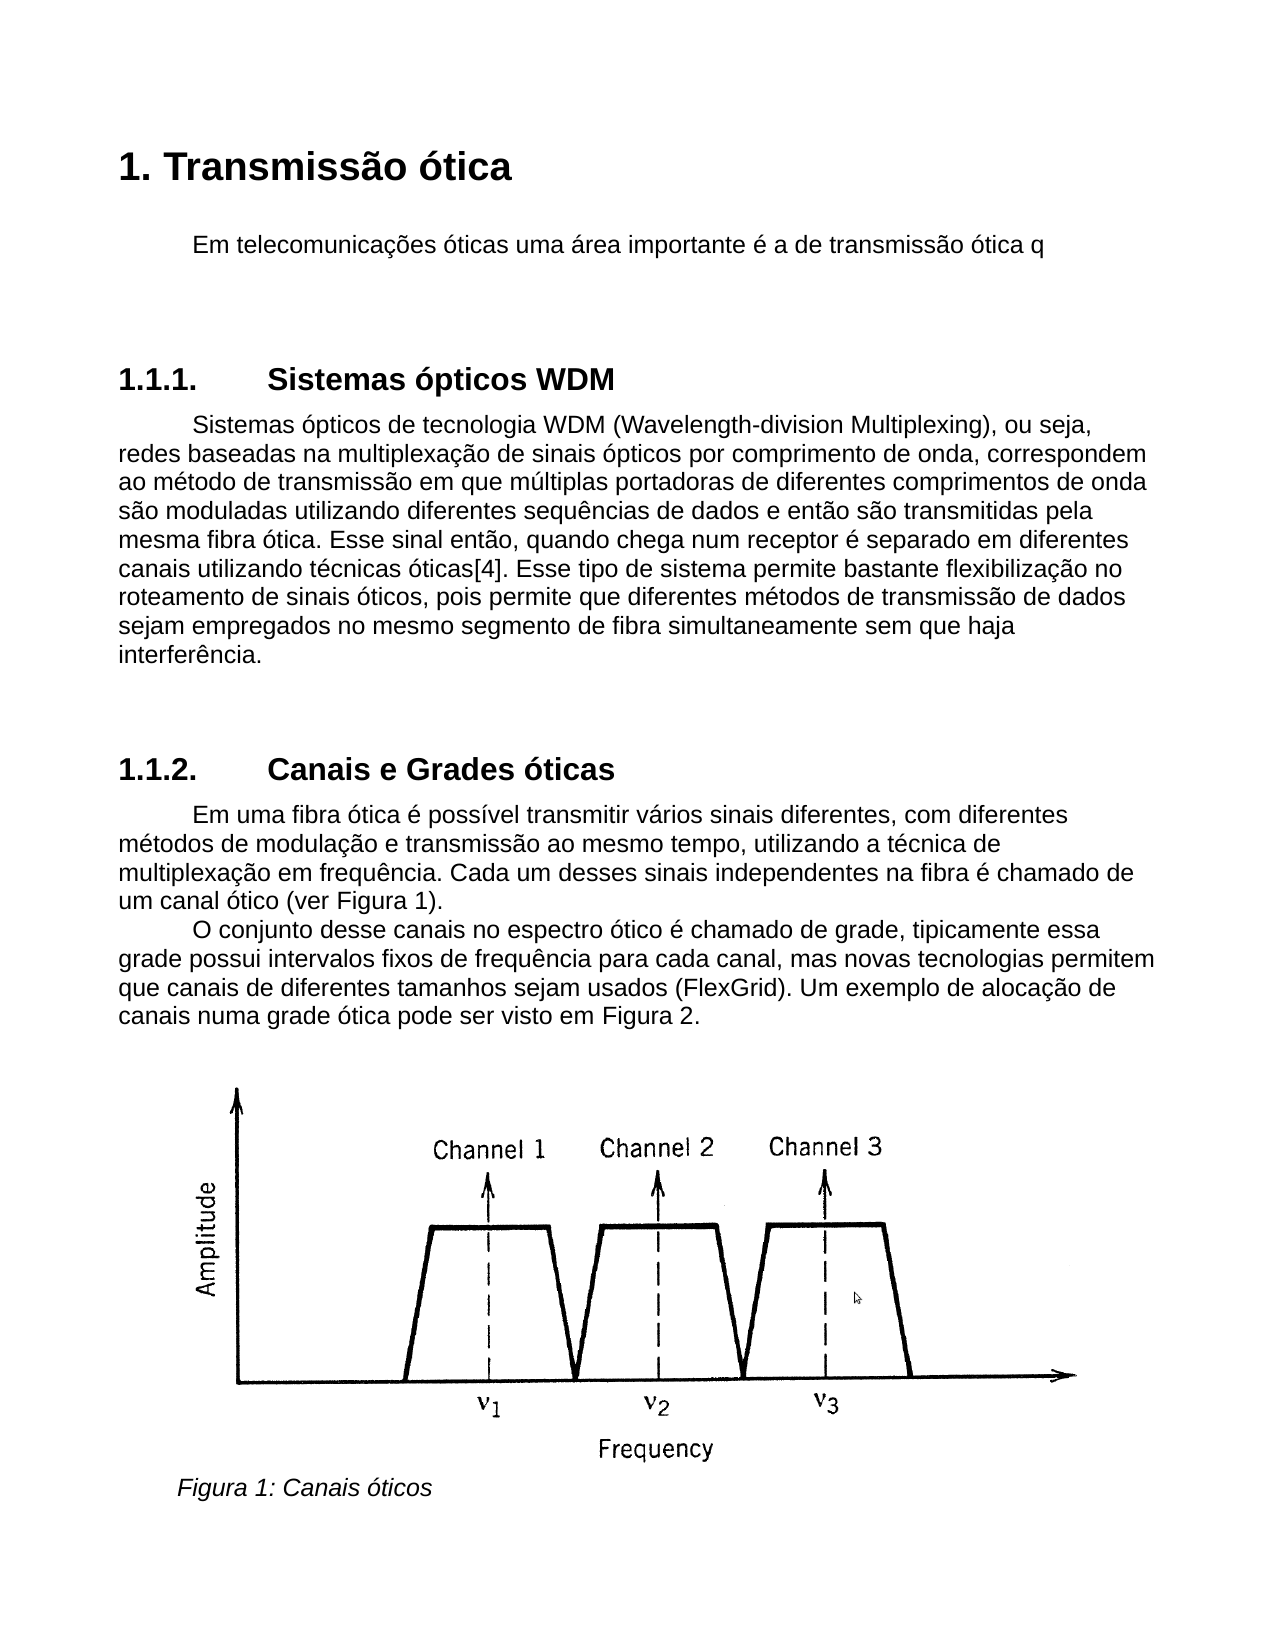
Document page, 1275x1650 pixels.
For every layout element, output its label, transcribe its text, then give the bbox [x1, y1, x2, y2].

subtitle Sistemas ópticos WDM [118, 361, 1157, 397]
text O conjunto desse canais no espectro ótico é chamado de grade, tipicamente essa grade possui intervalos fixos de frequência para cada canal, mas novas tecnologias permitem que canais de diferentes tamanhos sejam usados (FlexGrid). Um exemplo de alocação de canais numa grade ótica pode ser visto em Figura 2. [118, 915, 1157, 1030]
picture [177, 1071, 1099, 1473]
subtitle Transmissão ótica [118, 143, 1157, 189]
text Em telecomunicações óticas uma área importante é a de transmissão ótica q [118, 230, 1157, 259]
text Em uma fibra ótica é possível transmitir vários sinais diferentes, com diferentes métodos de modulação e transmissão ao mesmo tempo, utilizando a técnica de multiplexação em frequência. Cada um desses sinais independentes na fibra é chamado de um canal ótico (ver Figura 1). [118, 800, 1157, 915]
text Figura 1: Canais óticos [177, 1473, 1098, 1501]
text Sistemas ópticos de tecnologia WDM (Wavelength-division Multiplexing), ou seja, redes baseadas na multiplexação de sinais ópticos por comprimento de onda, correspondem ao método de transmissão em que múltiplas portadoras de diferentes comprimentos de onda são moduladas utilizando diferentes sequências de dados e então são transmitidas pela mesma fibra ótica. Esse sinal então, quando chega num receptor é separado em diferentes canais utilizando técnicas óticas[4]⁠. Esse tipo de sistema permite bastante flexibilização no roteamento de sinais óticos, pois permite que diferentes métodos de transmissão de dados sejam empregados no mesmo segmento de fibra simultaneamente sem que haja interferência. [118, 410, 1157, 668]
subtitle Canais e Grades óticas [118, 751, 1157, 787]
